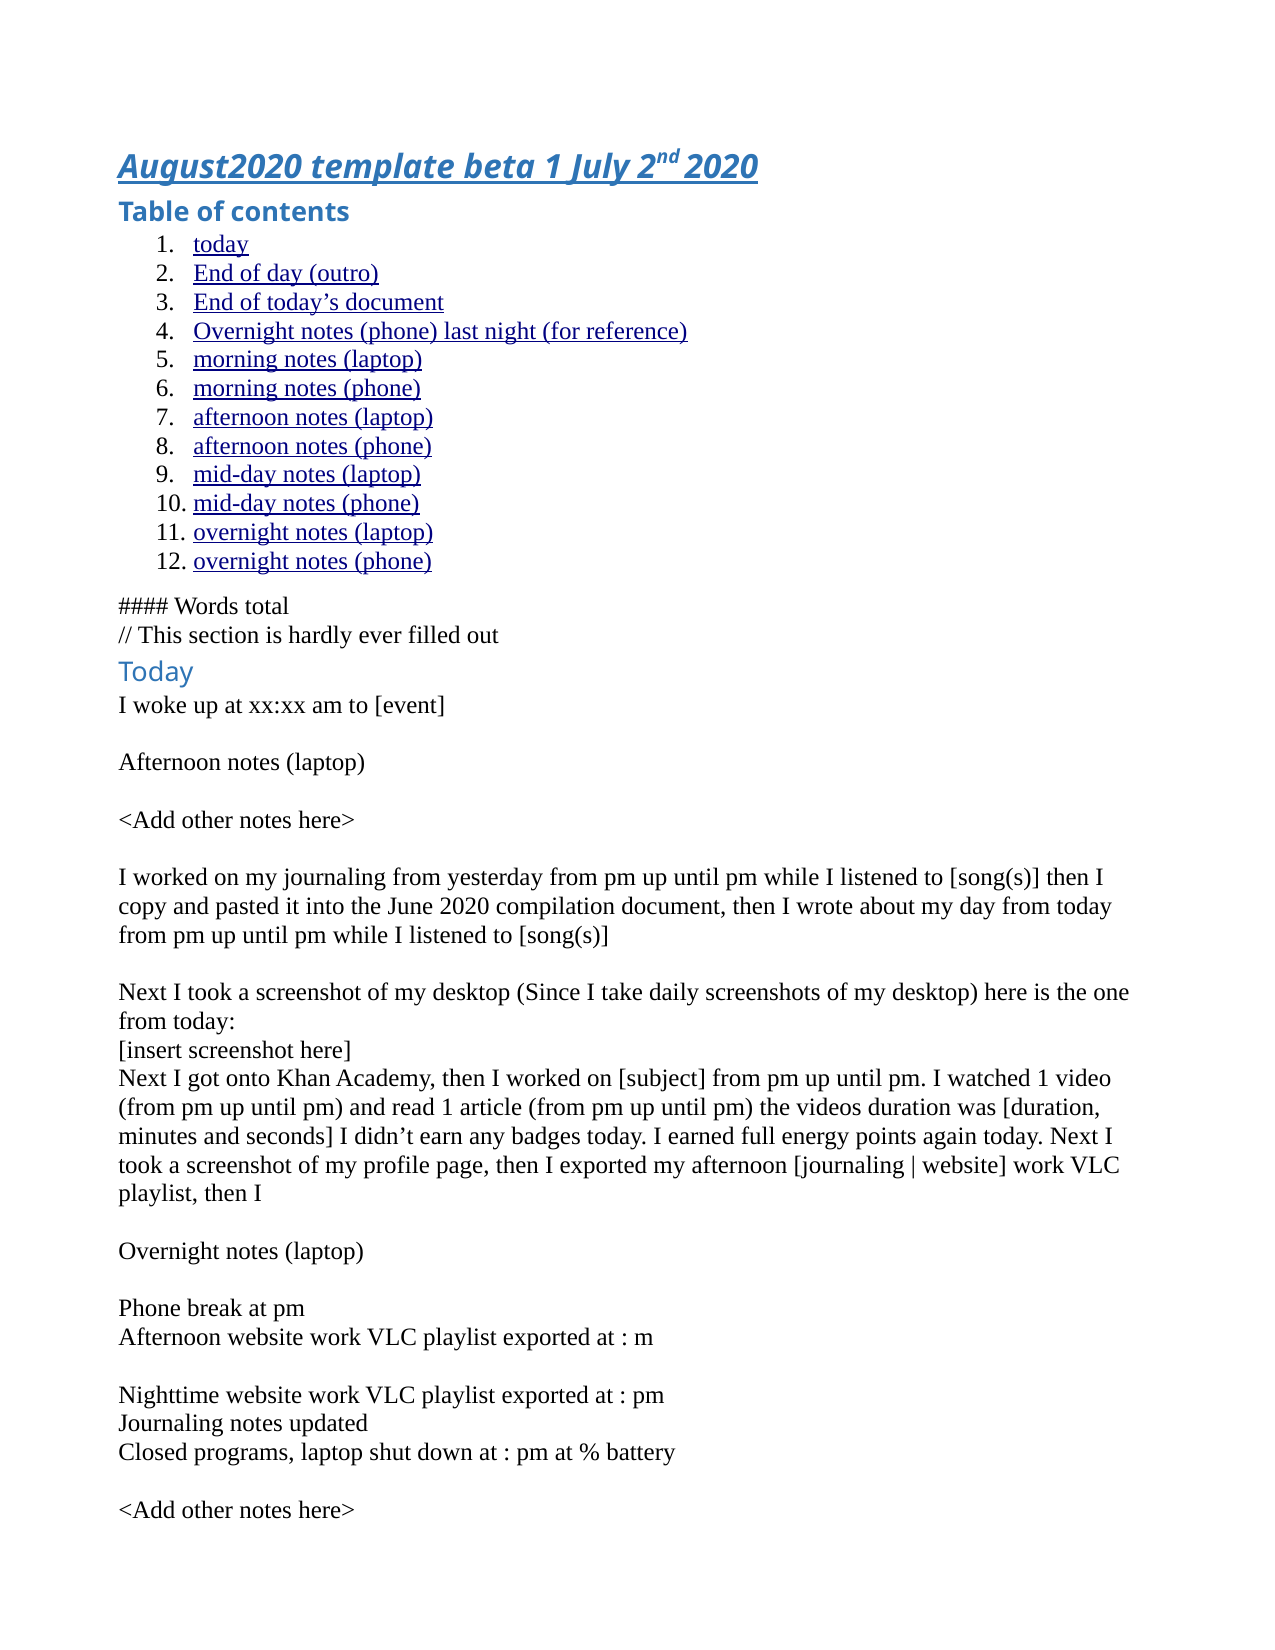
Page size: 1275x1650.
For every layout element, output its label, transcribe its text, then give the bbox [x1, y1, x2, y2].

list mid-day notes (phone) [156, 488, 1157, 517]
text Nighttime website work VLC playlist exported at : pm [118, 1380, 1157, 1408]
text Closed programs, laptop shut down at : pm at % battery [118, 1437, 1157, 1466]
list End of today’s document [156, 287, 1157, 316]
text Phone break at pm [118, 1293, 1157, 1322]
list Overnight notes (phone) last night (for reference) [156, 316, 1157, 344]
list overnight notes (laptop) [156, 517, 1157, 546]
text I worked on my journaling from yesterday from pm up until pm while I listened to [song(s)] then I copy and pasted it into the June 2020 compilation document, then I wrote about my day from today from pm up until pm while I listened to [song(s)] [118, 862, 1157, 948]
text <Add other notes here> [118, 805, 1157, 833]
list mid-day notes (laptop) [156, 459, 1157, 488]
text Afternoon website work VLC playlist exported at : m [118, 1322, 1157, 1351]
text #### Words total [118, 591, 1157, 620]
text Next I took a screenshot of my desktop (Since I take daily screenshots of my desktop) here is the one from today: [118, 977, 1157, 1035]
text <Add other notes here> [118, 1495, 1157, 1523]
text Afternoon notes (laptop) [118, 747, 1157, 776]
list afternoon notes (laptop) [156, 402, 1157, 431]
list morning notes (phone) [156, 373, 1157, 402]
list morning notes (laptop) [156, 344, 1157, 373]
text [insert screenshot here] [118, 1035, 1157, 1063]
list afternoon notes (phone) [156, 431, 1157, 459]
subtitle August2020 template beta 1 July 2nd 2020 [118, 143, 1157, 188]
list overnight notes (phone) [156, 546, 1157, 574]
text I woke up at xx:xx am to [event] [118, 690, 1157, 718]
text // This section is hardly ever filled out [118, 620, 1157, 649]
list End of day (outro) [156, 258, 1157, 287]
subtitle Today [118, 653, 1157, 690]
text Journaling notes updated [118, 1408, 1157, 1437]
subtitle Table of contents [118, 193, 1157, 229]
text Overnight notes (laptop) [118, 1236, 1157, 1265]
text Next I got onto Khan Academy, then I worked on [subject] from pm up until pm. I watched 1 video (from pm up until pm) and read 1 article (from pm up until pm) the videos duration was [duration, minutes and seconds] I didn’t earn any badges today. I earned full energy points again today. Next I took a screenshot of my profile page, then I exported my afternoon [journaling | website] work VLC playlist, then I [118, 1063, 1157, 1207]
list today [156, 229, 1157, 258]
